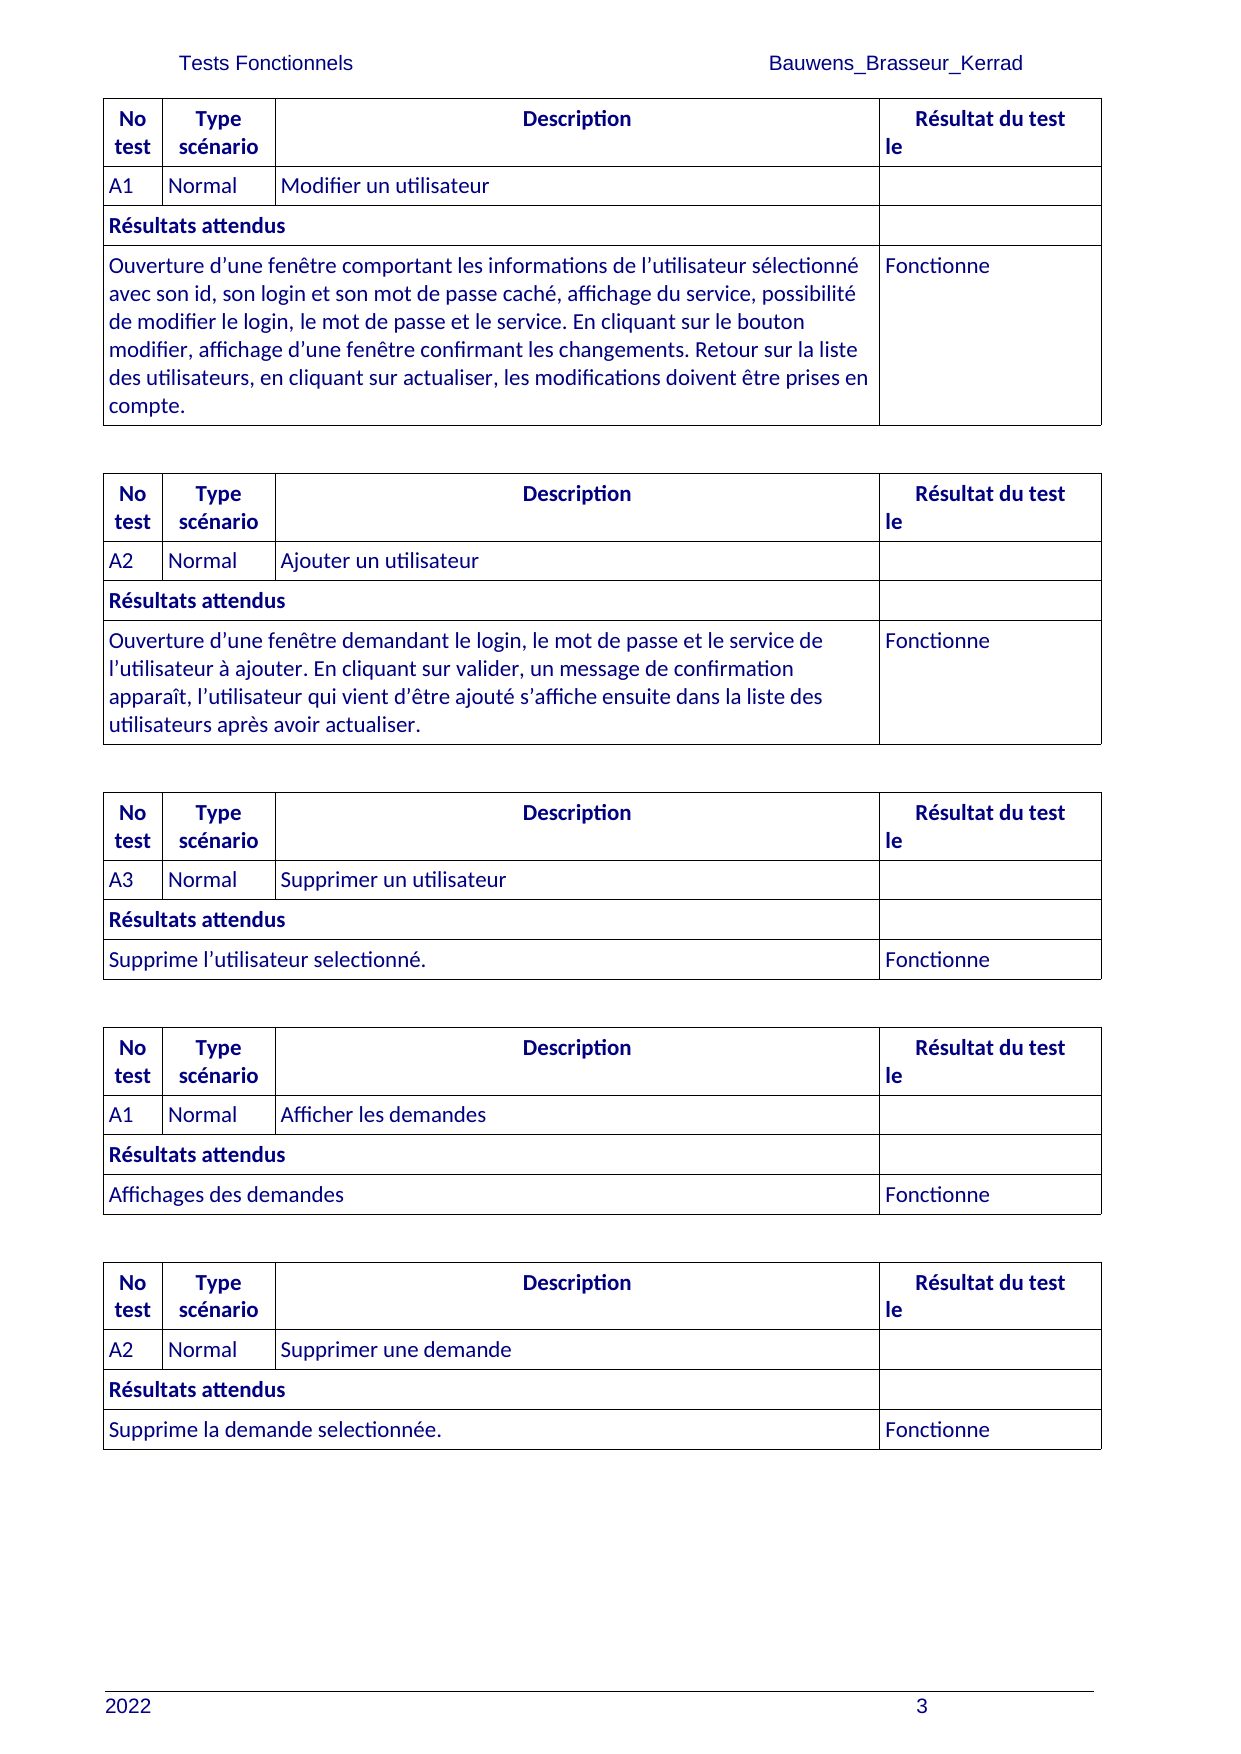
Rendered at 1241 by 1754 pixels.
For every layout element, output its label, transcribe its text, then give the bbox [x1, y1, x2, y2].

table_cell Affichages des demandes [104, 1175, 879, 1213]
table_cell Normal [163, 1096, 275, 1134]
table_header Description [276, 99, 879, 166]
table_cell A2 [104, 542, 162, 580]
table_header Type scénario [163, 793, 275, 859]
table_header Résultat du test le [880, 474, 1101, 541]
table_cell [880, 1096, 1101, 1134]
table_cell [880, 1330, 1101, 1369]
table_header Type scénario [163, 1263, 275, 1329]
table_header Type scénario [163, 99, 275, 166]
table_cell Fonctionne [880, 1175, 1101, 1213]
table_header Description [276, 793, 879, 859]
table_cell Normal [163, 1330, 275, 1369]
table_header Résultat du test le [880, 1028, 1101, 1094]
table_header No test [104, 1028, 162, 1094]
table_cell [880, 861, 1101, 899]
table_cell Ajouter un utilisateur [276, 542, 879, 580]
table_cell [880, 542, 1101, 580]
table_cell Ouverture d’une fenêtre demandant le login, le mot de passe et le service de l’utilisateur à ajouter. En cliquant sur valider, un message de confirmation apparaît, l’utilisateur qui vient d’être ajouté s’affiche ensuite dans la liste des utilisateurs après avoir actualiser. [104, 621, 879, 744]
table_cell [880, 900, 1101, 939]
table_cell Modifier un utilisateur [276, 167, 879, 205]
table_header Résultat du test le [880, 99, 1101, 166]
table_header Description [276, 1028, 879, 1094]
table_header No test [104, 99, 162, 166]
table_header Description [276, 1263, 879, 1329]
table_cell Supprimer une demande [276, 1330, 879, 1369]
table_cell Supprime l’utilisateur selectionné. [104, 940, 879, 979]
table_cell Fonctionne [880, 940, 1101, 979]
table_cell Afficher les demandes [276, 1096, 879, 1134]
table_header Type scénario [163, 474, 275, 541]
table_header Type scénario [163, 1028, 275, 1094]
table_cell A1 [104, 1096, 162, 1134]
table_cell Supprimer un utilisateur [276, 861, 879, 899]
table_header No test [104, 793, 162, 859]
table_header Résultat du test le [880, 1263, 1101, 1329]
table_cell Résultats attendus [104, 1135, 879, 1174]
table_header Résultat du test le [880, 793, 1101, 859]
table_cell Ouverture d’une fenêtre comportant les informations de l’utilisateur sélectionné avec son id, son login et son mot de passe caché, affichage du service, possibilité de modifier le login, le mot de passe et le service. En cliquant sur le bouton modifier, affichage d’une fenêtre confirmant les changements. Retour sur la liste des utilisateurs, en cliquant sur actualiser, les modifications doivent être prises en compte. [104, 246, 879, 425]
table_cell Normal [163, 167, 275, 205]
table_cell [880, 167, 1101, 205]
table_cell A2 [104, 1330, 162, 1369]
table_cell Supprime la demande selectionnée. [104, 1410, 879, 1448]
table_header No test [104, 1263, 162, 1329]
table_header Description [276, 474, 879, 541]
table_cell A1 [104, 167, 162, 205]
table_cell Résultats attendus [104, 206, 879, 245]
table_cell Normal [163, 861, 275, 899]
table_cell [880, 1135, 1101, 1174]
table_cell [880, 1370, 1101, 1409]
table_cell A3 [104, 861, 162, 899]
table_header No test [104, 474, 162, 541]
table_cell [880, 581, 1101, 620]
table_cell Résultats attendus [104, 900, 879, 939]
table_cell Normal [163, 542, 275, 580]
table_cell [880, 206, 1101, 245]
table_cell Fonctionne [880, 246, 1101, 425]
table_cell Résultats attendus [104, 1370, 879, 1409]
table_cell Fonctionne [880, 621, 1101, 744]
table_cell Résultats attendus [104, 581, 879, 620]
table_cell Fonctionne [880, 1410, 1101, 1448]
